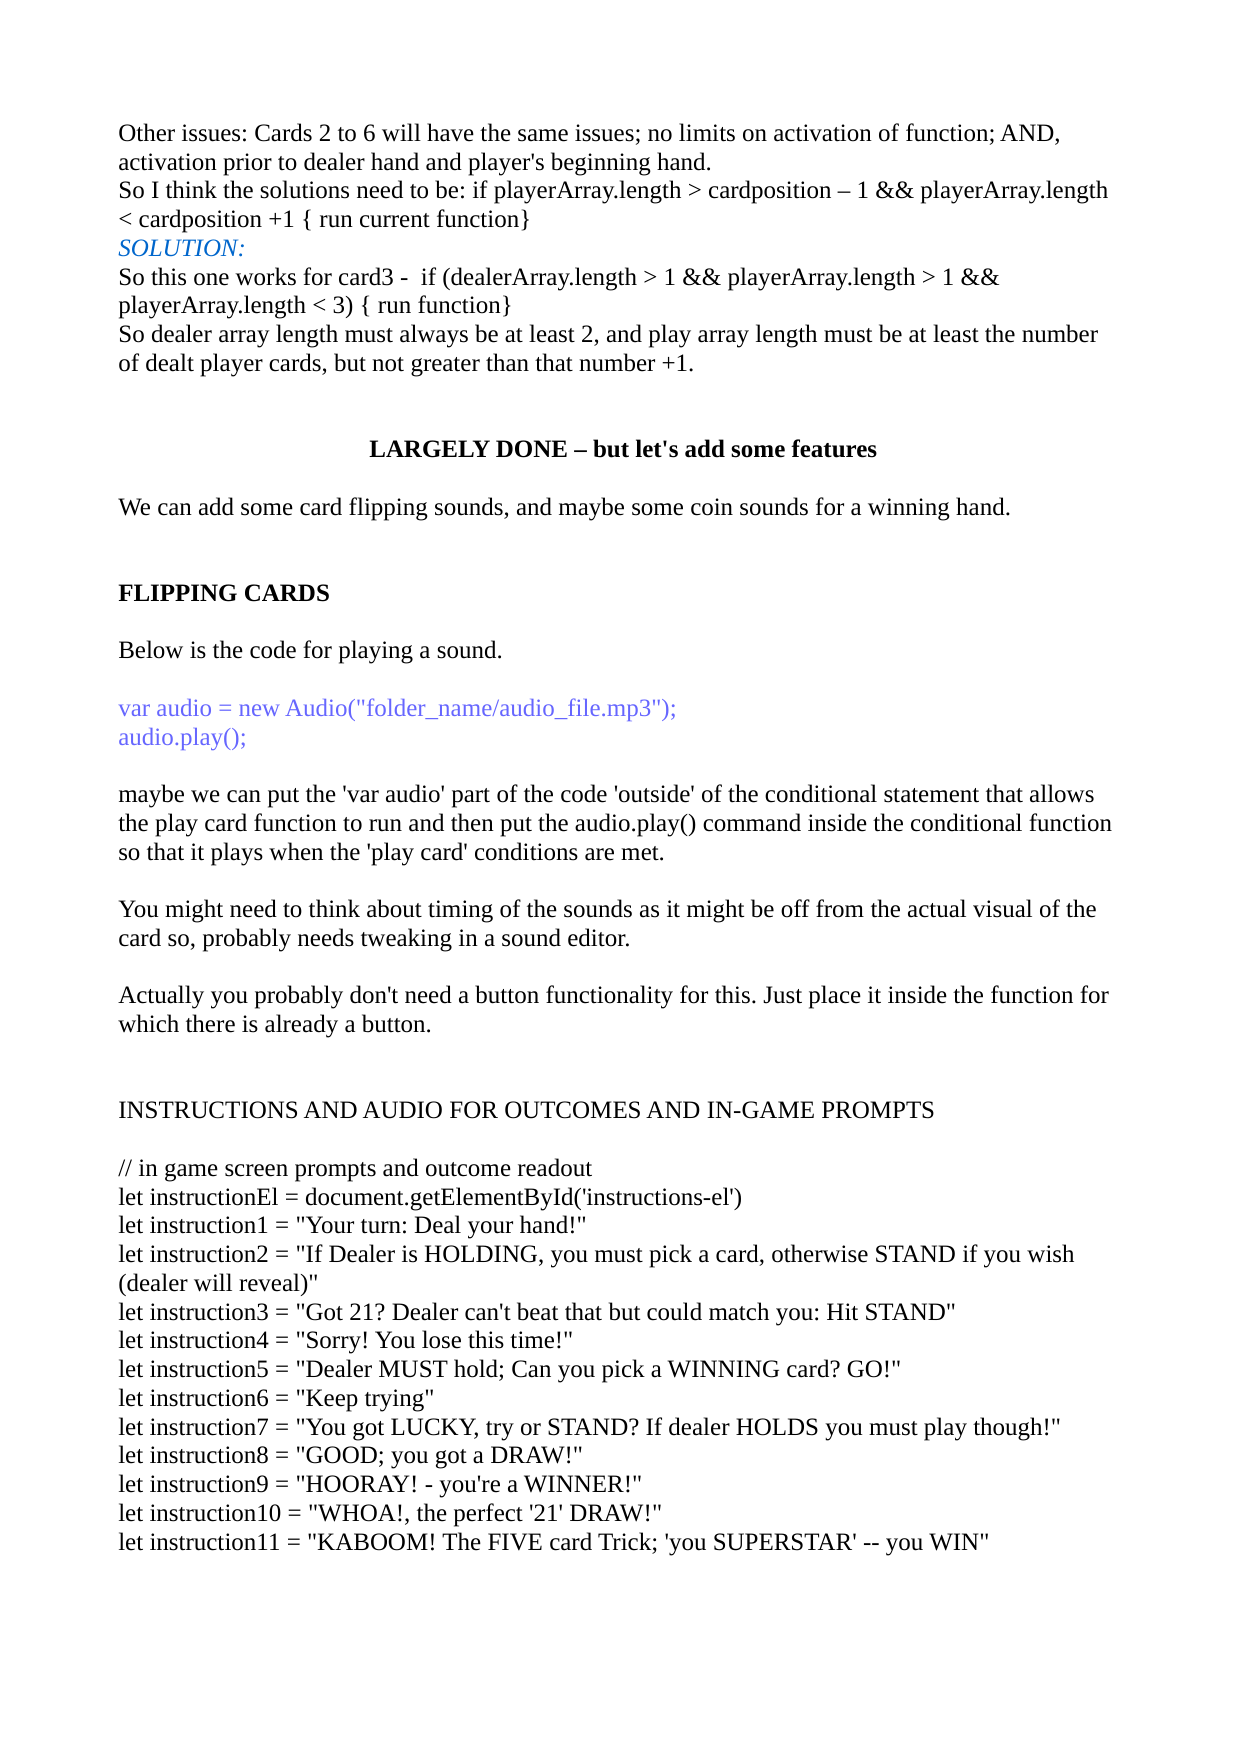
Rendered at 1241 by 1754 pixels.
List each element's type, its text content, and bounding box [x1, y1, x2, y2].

text LARGELY DONE – but let's add some features [118, 434, 1122, 463]
text So this one works for card3 - if (dealerArray.length > 1 && playerArray.length > 1 && playerArray.length < 3) { run function} [118, 262, 1122, 319]
text var audio = new Audio("folder_name/audio_file.mp3"); [118, 693, 1122, 722]
text let instruction2 = "If Dealer is HOLDING, you must pick a card, otherwise STAND if you wish (dealer will reveal)" [118, 1239, 1122, 1297]
text let instruction8 = "GOOD; you got a DRAW!" [118, 1441, 1122, 1469]
text let instruction9 = "HOORAY! - you're a WINNER!" [118, 1469, 1122, 1498]
text Below is the code for playing a sound. [118, 636, 1122, 664]
text So dealer array length must always be at least 2, and play array length must be at least the number of dealt player cards, but not greater than that number +1. [118, 319, 1122, 377]
text We can add some card flipping sounds, and maybe some coin sounds for a winning hand. [118, 492, 1122, 521]
text let instruction10 = "WHOA!, the perfect '21' DRAW!" [118, 1498, 1122, 1527]
text Actually you probably don't need a button functionality for this. Just place it inside the function for which there is already a button. [118, 981, 1122, 1038]
text let instructionEl = document.getElementById('instructions-el') [118, 1182, 1122, 1211]
text // in game screen prompts and outcome readout [118, 1153, 1122, 1182]
text let instruction4 = "Sorry! You lose this time!" [118, 1326, 1122, 1354]
text let instruction6 = "Keep trying" [118, 1383, 1122, 1412]
text let instruction5 = "Dealer MUST hold; Can you pick a WINNING card? GO!" [118, 1354, 1122, 1383]
text So I think the solutions need to be: if playerArray.length > cardposition – 1 && playerArray.length < cardposition +1 { run current function} [118, 176, 1122, 233]
text audio.play(); [118, 722, 1122, 751]
text let instruction7 = "You got LUCKY, try or STAND? If dealer HOLDS you must play though!" [118, 1412, 1122, 1441]
text You might need to think about timing of the sounds as it might be off from the actual visual of the card so, probably needs tweaking in a sound editor. [118, 894, 1122, 952]
text SOLUTION: [118, 233, 1122, 262]
text FLIPPING CARDS [118, 578, 1122, 607]
text Other issues: Cards 2 to 6 will have the same issues; no limits on activation of function; AND, activation prior to dealer hand and player's beginning hand. [118, 118, 1122, 176]
text maybe we can put the 'var audio' part of the code 'outside' of the conditional statement that allows the play card function to run and then put the audio.play() command inside the conditional function so that it plays when the 'play card' conditions are met. [118, 779, 1122, 866]
text let instruction3 = "Got 21? Dealer can't beat that but could match you: Hit STAND" [118, 1297, 1122, 1326]
text let instruction11 = "KABOOM! The FIVE card Trick; 'you SUPERSTAR' -- you WIN" [118, 1527, 1122, 1556]
text INSTRUCTIONS AND AUDIO FOR OUTCOMES AND IN-GAME PROMPTS [118, 1096, 1122, 1124]
text let instruction1 = "Your turn: Deal your hand!" [118, 1211, 1122, 1239]
